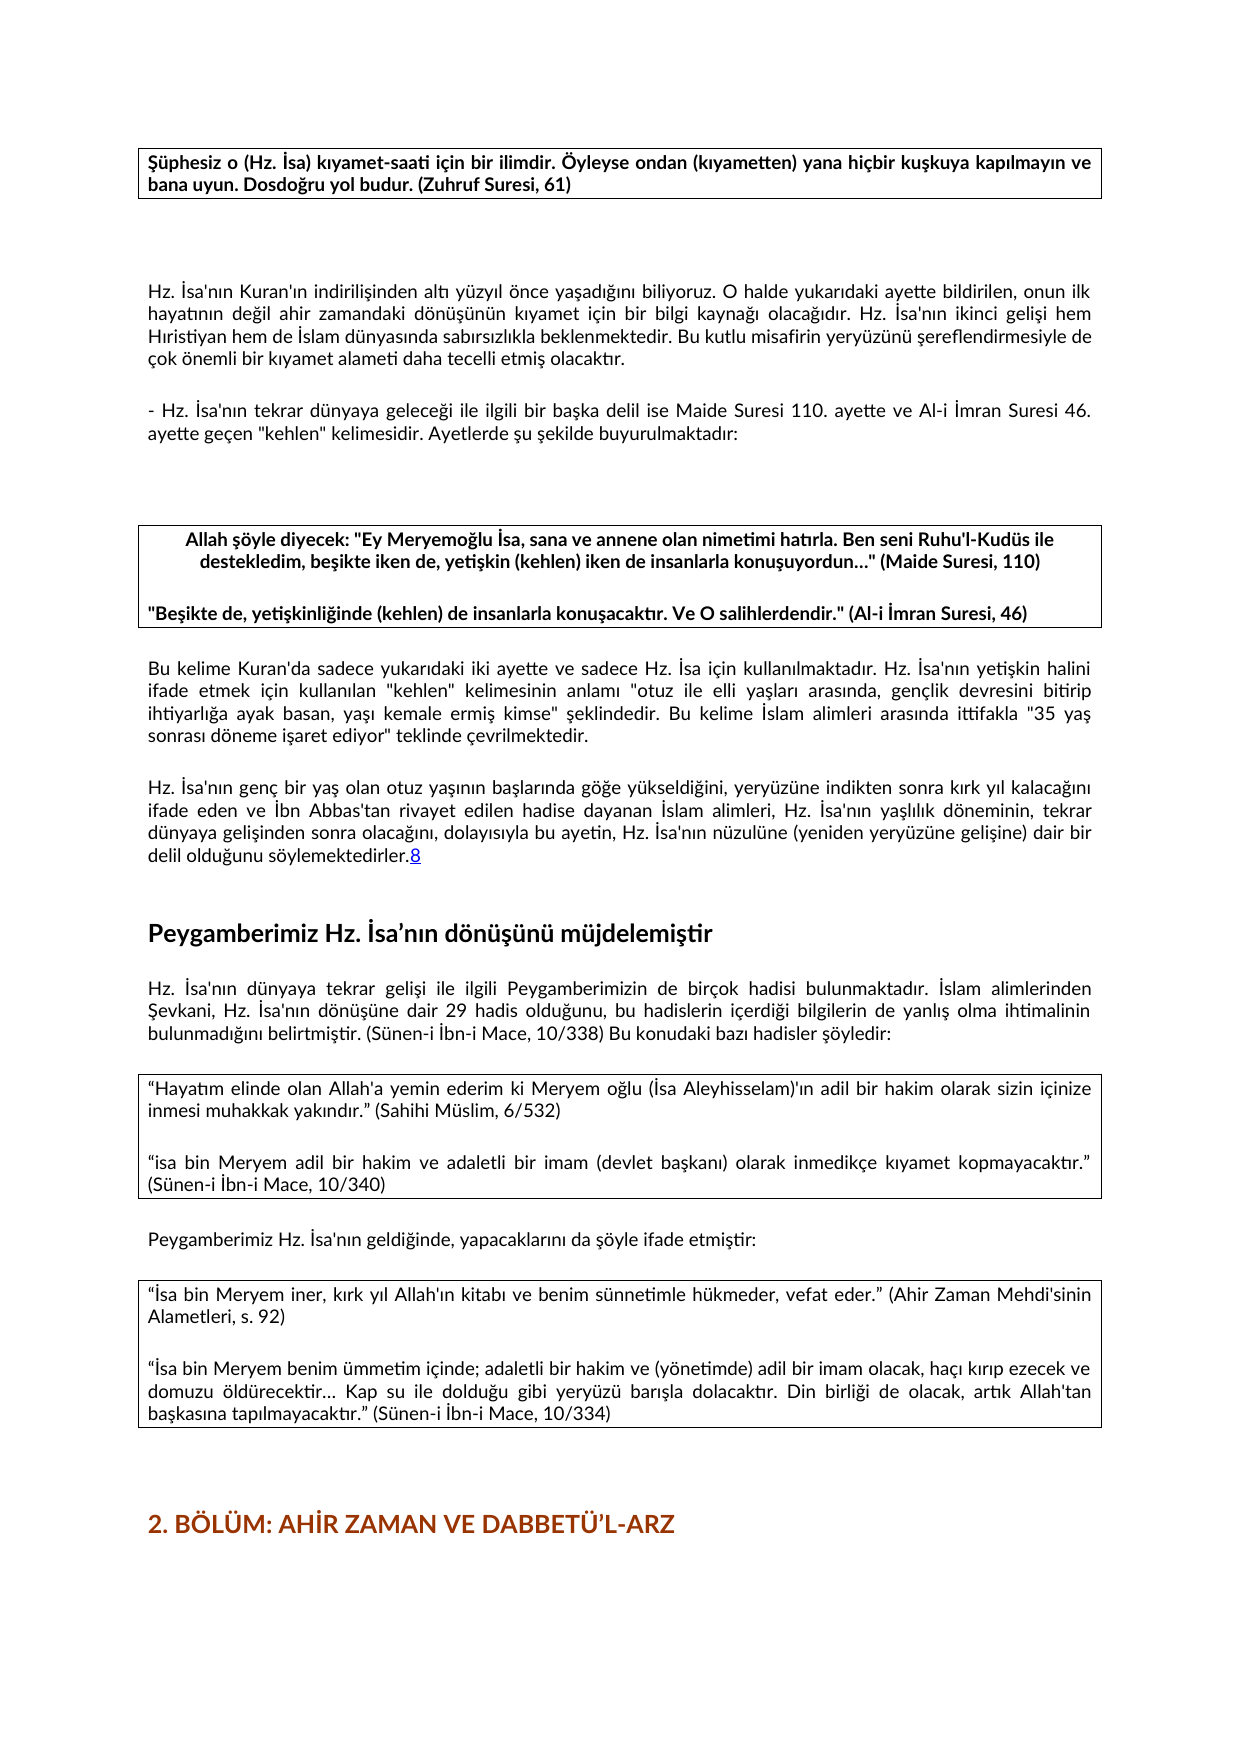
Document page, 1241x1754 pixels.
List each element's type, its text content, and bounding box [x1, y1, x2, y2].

text Bu kelime Kuran'da sadece yukarıdaki iki ayette ve sadece Hz. İsa için kullanılmaktadır. Hz. İsa'nın yetişkin halini ifade etmek için kullanılan "kehlen" kelimesinin anlamı "otuz ile elli yaşları arasında, gençlik devresini bitirip ihtiyarlığa ayak basan, yaşı kemale ermiş kimse" şeklindedir. Bu kelime İslam alimleri arasında ittifakla "35 yaş sonrası döneme işaret ediyor" teklinde çevrilmektedir. [148, 657, 1093, 747]
text Hz. İsa'nın genç bir yaş olan otuz yaşının başlarında göğe yükseldiğini, yeryüzüne indikten sonra kırk yıl kalacağını ifade eden ve İbn Abbas'tan rivayet edilen hadise dayanan İslam alimleri, Hz. İsa'nın yaşlılık döneminin, tekrar dünyaya gelişinden sonra olacağını, dolayısıyla bu ayetin, Hz. İsa'nın nüzulüne (yeniden yeryüzüne gelişine) dair bir delil olduğunu söylemektedirler.8 [148, 776, 1093, 866]
text - Hz. İsa'nın tekrar dünyaya geleceği ile ilgili bir başka delil ise Maide Suresi 110. ayette ve Al-i İmran Suresi 46. ayette geçen "kehlen" kelimesidir. Ayetlerde şu şekilde buyurulmaktadır: [148, 399, 1093, 444]
text “İsa bin Meryem benim ümmetim içinde; adaletli bir hakim ve (yönetimde) adil bir imam olacak, haçı kırıp ezecek ve domuzu öldürecektir… Kap su ile dolduğu gibi yeryüzü barışla dolacaktır. Din birliği de olacak, artık Allah'tan başkasına tapılmayacaktır.” (Sünen-i İbn-i Mace, 10/334) [139, 1354, 1101, 1427]
text Hz. İsa'nın Kuran'ın indirilişinden altı yüzyıl önce yaşadığını biliyoruz. O halde yukarıdaki ayette bildirilen, onun ilk hayatının değil ahir zamandaki dönüşünün kıyamet için bir bilgi kaynağı olacağıdır. Hz. İsa'nın ikinci gelişi hem Hıristiyan hem de İslam dünyasında sabırsızlıkla beklenmektedir. Bu kutlu misafirin yeryüzünü şereflendirmesiyle de çok önemli bir kıyamet alameti daha tecelli etmiş olacaktır. [148, 280, 1093, 370]
text Peygamberimiz Hz. İsa'nın geldiğinde, yapacaklarını da şöyle ifade etmiştir: [148, 1228, 1093, 1251]
text Şüphesiz o (Hz. İsa) kıyamet-saati için bir ilimdir. Öyleyse ondan (kıyametten) yana hiçbir kuşkuya kapılmayın ve bana uyun. Dosdoğru yol budur. (Zuhruf Suresi, 61) [139, 149, 1101, 198]
text Peygamberimiz Hz. İsa’nın dönüşünü müjdelemiştir [148, 895, 1093, 948]
text Allah şöyle diyecek: "Ey Meryemoğlu İsa, sana ve annene olan nimetimi hatırla. Ben seni Ruhu'l-Kudüs ile destekledim, beşikte iken de, yetişkin (kehlen) iken de insanlarla konuşuyordun…" (Maide Suresi, 110) [139, 526, 1101, 573]
text “Hayatım elinde olan Allah'a yemin ederim ki Meryem oğlu (İsa Aleyhisselam)'ın adil bir hakim olarak sizin içinize inmesi muhakkak yakındır.” (Sahihi Müslim, 6/532) [139, 1075, 1101, 1122]
text “İsa bin Meryem iner, kırk yıl Allah'ın kitabı ve benim sünnetimle hükmeder, vefat eder.” (Ahir Zaman Mehdi'sinin Alametleri, s. 92) [139, 1281, 1101, 1328]
text “isa bin Meryem adil bir hakim ve adaletli bir imam (devlet başkanı) olarak inmedikçe kıyamet kopmayacaktır.” (Sünen-i İbn-i Mace, 10/340) [139, 1148, 1101, 1198]
text "Beşikte de, yetişkinliğinde (kehlen) de insanlarla konuşacaktır. Ve O salihlerdendir." (Al-i İmran Suresi, 46) [139, 599, 1101, 627]
text Hz. İsa'nın dünyaya tekrar gelişi ile ilgili Peygamberimizin de birçok hadisi bulunmaktadır. İslam alimlerinden Şevkani, Hz. İsa'nın dönüşüne dair 29 hadis olduğunu, bu hadislerin içerdiği bilgilerin de yanlış olma ihtimalinin bulunmadığını belirtmiştir. (Sünen-i İbn-i Mace, 10/338) Bu konudaki bazı hadisler şöyledir: [148, 977, 1093, 1044]
text 2. BÖLÜM: AHİR ZAMAN VE DABBETÜ’L-ARZ [148, 1508, 1093, 1538]
